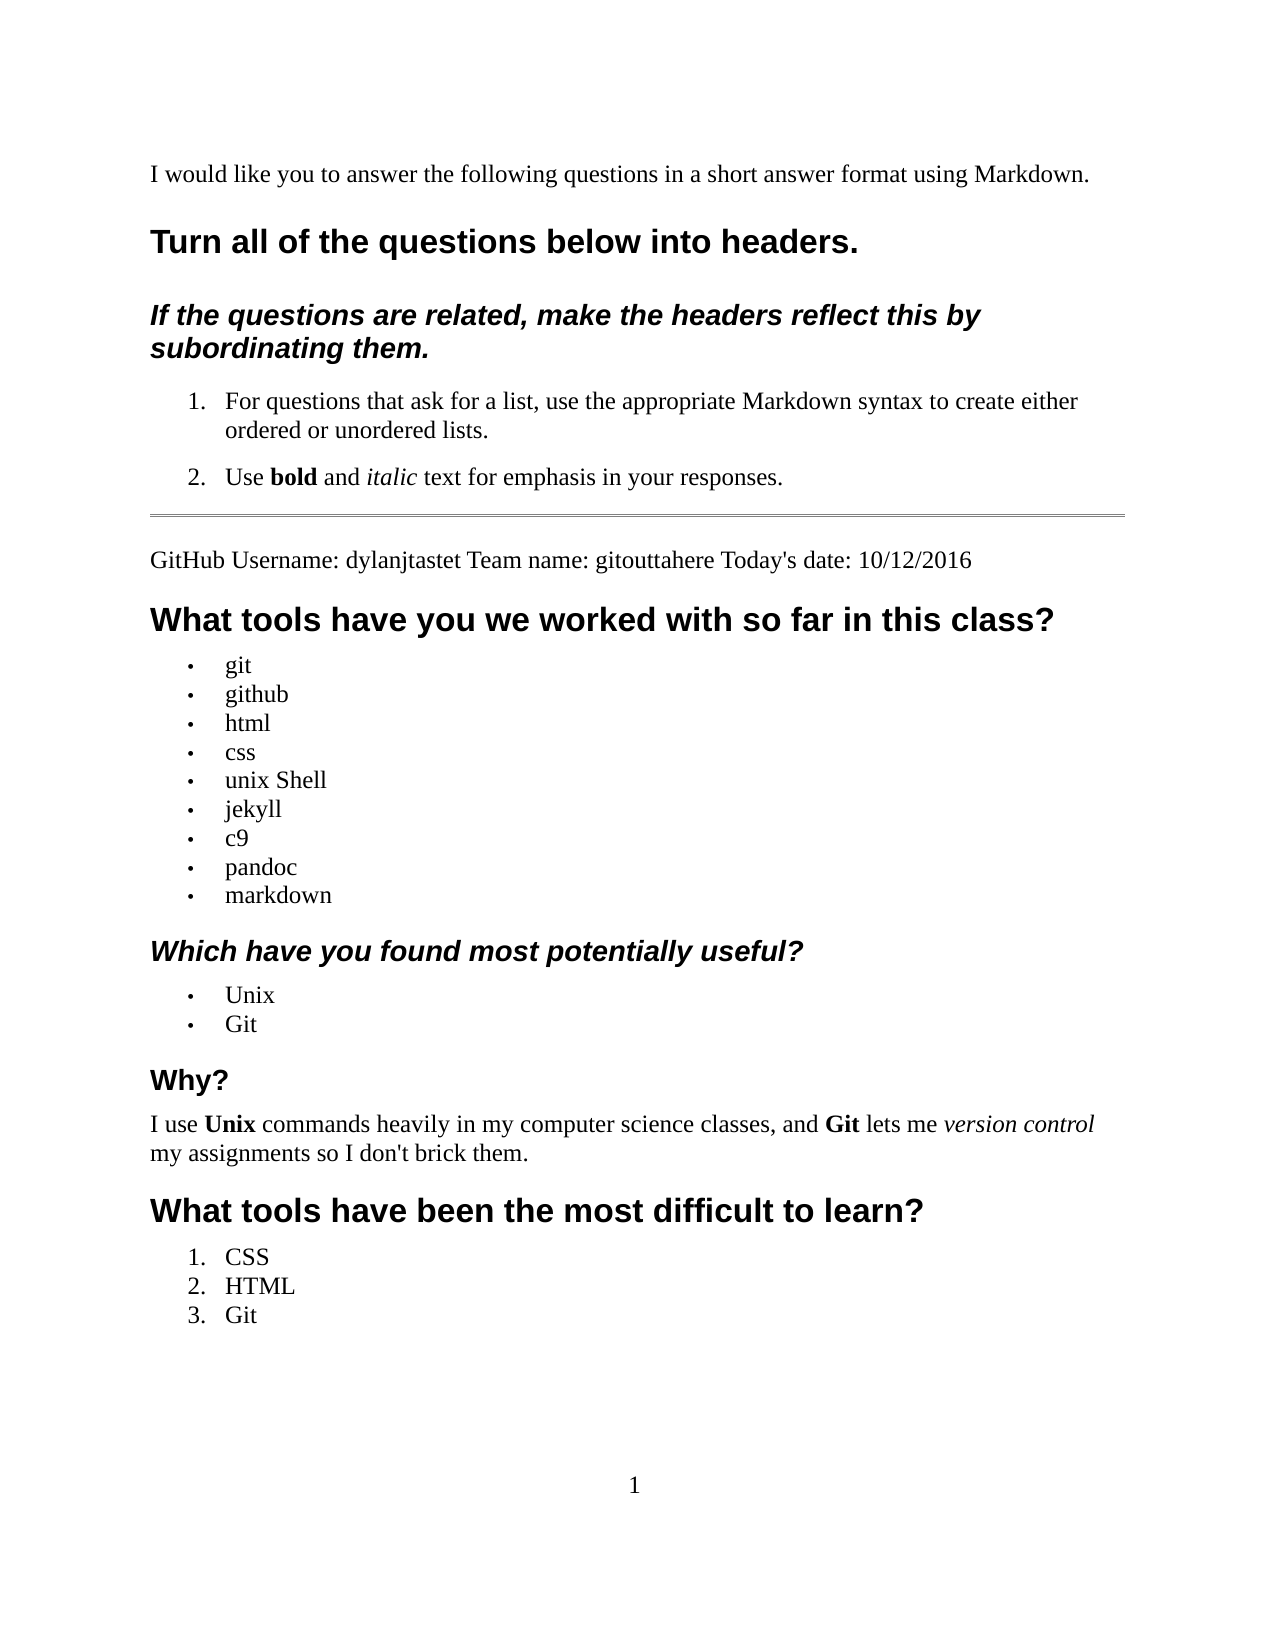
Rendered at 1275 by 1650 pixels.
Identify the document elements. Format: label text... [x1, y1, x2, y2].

list pandoc [187, 852, 1125, 881]
list css [187, 737, 1125, 766]
subtitle What tools have you we worked with so far in this class? [150, 599, 1125, 638]
list c9 [187, 823, 1125, 852]
list unix Shell [187, 766, 1125, 794]
text I use Unix commands heavily in my computer science classes, and Git lets me version control my assignments so I don't brick them. [150, 1109, 1125, 1166]
list CSS [187, 1242, 1125, 1271]
text I would like you to answer the following questions in a short answer format using Markdown. [150, 159, 1125, 188]
list html [187, 708, 1125, 737]
list jekyll [187, 794, 1125, 823]
list github [187, 679, 1125, 708]
list git [187, 651, 1125, 679]
list Git [187, 1009, 1125, 1038]
subtitle If the questions are related, make the headers reflect this by subordinating them. [150, 298, 1125, 365]
list Git [187, 1300, 1125, 1329]
text GitHub Username: dylanjtastet Team name: gitouttahere Today's date: 10/12/2016 [150, 546, 1125, 574]
list For questions that ask for a list, use the appropriate Markdown syntax to create either ordered or unordered lists. [187, 386, 1125, 444]
list HTML [187, 1271, 1125, 1300]
list Use bold and italic text for emphasis in your responses. [187, 462, 1125, 491]
subtitle Turn all of the questions below into headers. [150, 222, 1125, 260]
list Unix [187, 980, 1125, 1009]
subtitle Why? [150, 1063, 1125, 1096]
subtitle What tools have been the most difficult to learn? [150, 1191, 1125, 1230]
subtitle Which have you found most potentially useful? [150, 934, 1125, 968]
list markdown [187, 881, 1125, 909]
